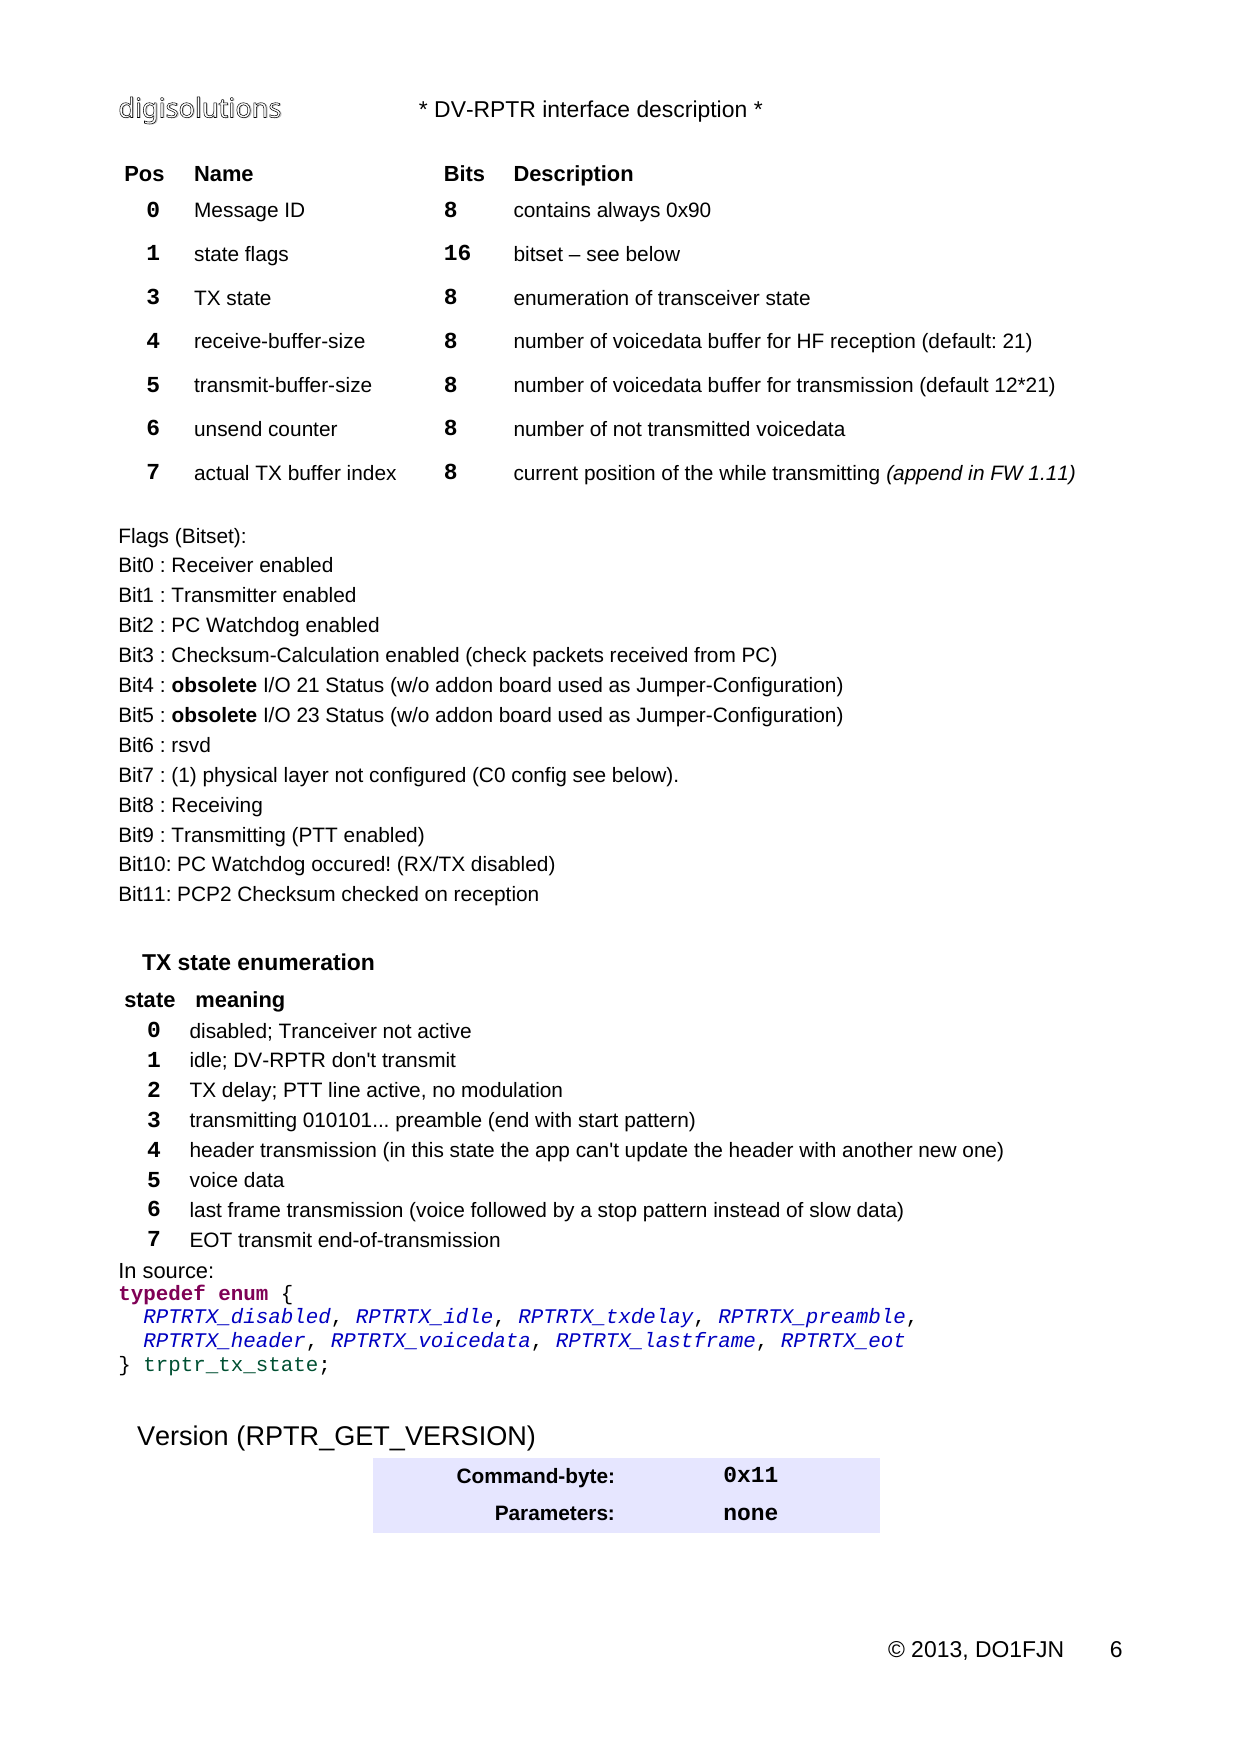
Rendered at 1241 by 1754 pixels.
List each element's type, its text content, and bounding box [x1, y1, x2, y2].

text Bit3 : Checksum-Calculation enabled (check packets received from PC) [118, 643, 1122, 667]
table_cell Message ID [188, 192, 438, 236]
table_cell 16 [438, 236, 507, 279]
table_cell transmit-buffer-size [188, 367, 438, 411]
text Bit4 : obsolete I/O 21 Status (w/o addon board used as Jumper-Configuration) [118, 673, 1122, 697]
text } trptr_tx_state; [118, 1354, 1122, 1377]
text Bit8 : Receiving [118, 792, 1122, 816]
text Bit9 : Transmitting (PTT enabled) [118, 822, 1122, 846]
text Bit10: PC Watchdog occured! (RX/TX disabled) [118, 852, 1122, 876]
text RPTRTX_header, RPTRTX_voicedata, RPTRTX_lastframe, RPTRTX_eot [118, 1330, 1122, 1354]
table_cell none [621, 1495, 880, 1533]
text typedef enum { [118, 1283, 1122, 1306]
text Flags (Bitset): [118, 523, 1122, 547]
table_cell bitset – see below [508, 236, 1123, 279]
table_cell Parameters: [373, 1495, 621, 1533]
table_cell TX state [188, 280, 438, 323]
table_cell 6 [118, 411, 188, 454]
table_cell last frame transmission (voice followed by a stop pattern instead of slow data) [189, 1198, 1123, 1228]
table_cell transmitting 010101... preamble (end with start pattern) [189, 1108, 1123, 1138]
table_cell unsend counter [188, 411, 438, 454]
text Bit7 : (1) physical layer not configured (C0 config see below). [118, 763, 1122, 787]
subtitle Version (RPTR_GET_VERSION) [137, 1420, 1122, 1452]
table_cell 1 [118, 1048, 189, 1078]
table_cell EOT transmit end-of-transmission [189, 1228, 1123, 1258]
text Bit0 : Receiver enabled [118, 553, 1122, 577]
text Bit6 : rsvd [118, 733, 1122, 757]
text Bit5 : obsolete I/O 23 Status (w/o addon board used as Jumper-Configuration) [118, 703, 1122, 727]
table_cell receive-buffer-size [188, 323, 438, 367]
table_cell 8 [438, 411, 507, 454]
table_header state [118, 981, 189, 1018]
table_cell 8 [438, 192, 507, 236]
table_cell voice data [189, 1168, 1123, 1198]
table_header Pos [118, 155, 188, 192]
table_cell 0 [118, 1019, 189, 1048]
table_cell 8 [438, 455, 507, 498]
table_cell 8 [438, 280, 507, 323]
subtitle TX state enumeration [142, 949, 1122, 975]
table_cell TX delay; PTT line active, no modulation [189, 1078, 1123, 1108]
table_header 0x11 [621, 1458, 880, 1495]
text Bit2 : PC Watchdog enabled [118, 613, 1122, 637]
table_cell 7 [118, 455, 188, 498]
table_cell idle; DV-RPTR don't transmit [189, 1048, 1123, 1078]
table_cell 2 [118, 1078, 189, 1108]
table_cell actual TX buffer index [188, 455, 438, 498]
text Bit1 : Transmitter enabled [118, 583, 1122, 607]
table_cell current position of the while transmitting (append in FW 1.11) [508, 455, 1123, 498]
table_cell 0 [118, 192, 188, 236]
table_cell 4 [118, 1138, 189, 1168]
table_cell number of not transmitted voicedata [508, 411, 1123, 454]
table_cell contains always 0x90 [508, 192, 1123, 236]
table_header Description [508, 155, 1123, 192]
table_cell disabled; Tranceiver not active [189, 1019, 1123, 1048]
table_cell 3 [118, 1108, 189, 1138]
text In source: [118, 1258, 1122, 1283]
table_header Command-byte: [373, 1458, 621, 1495]
table_cell 5 [118, 1168, 189, 1198]
table_cell 1 [118, 236, 188, 279]
table_cell 6 [118, 1198, 189, 1228]
table_cell 4 [118, 323, 188, 367]
text Bit11: PCP2 Checksum checked on reception [118, 882, 1122, 906]
table_cell enumeration of transceiver state [508, 280, 1123, 323]
table_cell 7 [118, 1228, 189, 1258]
text RPTRTX_disabled, RPTRTX_idle, RPTRTX_txdelay, RPTRTX_preamble, [118, 1306, 1122, 1330]
table_cell header transmission (in this state the app can't update the header with another new one) [189, 1138, 1123, 1168]
table_cell 8 [438, 323, 507, 367]
table_cell number of voicedata buffer for HF reception (default: 21) [508, 323, 1123, 367]
table_header Bits [438, 155, 507, 192]
table_header meaning [189, 981, 1123, 1018]
table_cell state flags [188, 236, 438, 279]
table_cell 3 [118, 280, 188, 323]
table_header Name [188, 155, 438, 192]
table_cell 5 [118, 367, 188, 411]
table_cell 8 [438, 367, 507, 411]
table_cell number of voicedata buffer for transmission (default 12*21) [508, 367, 1123, 411]
